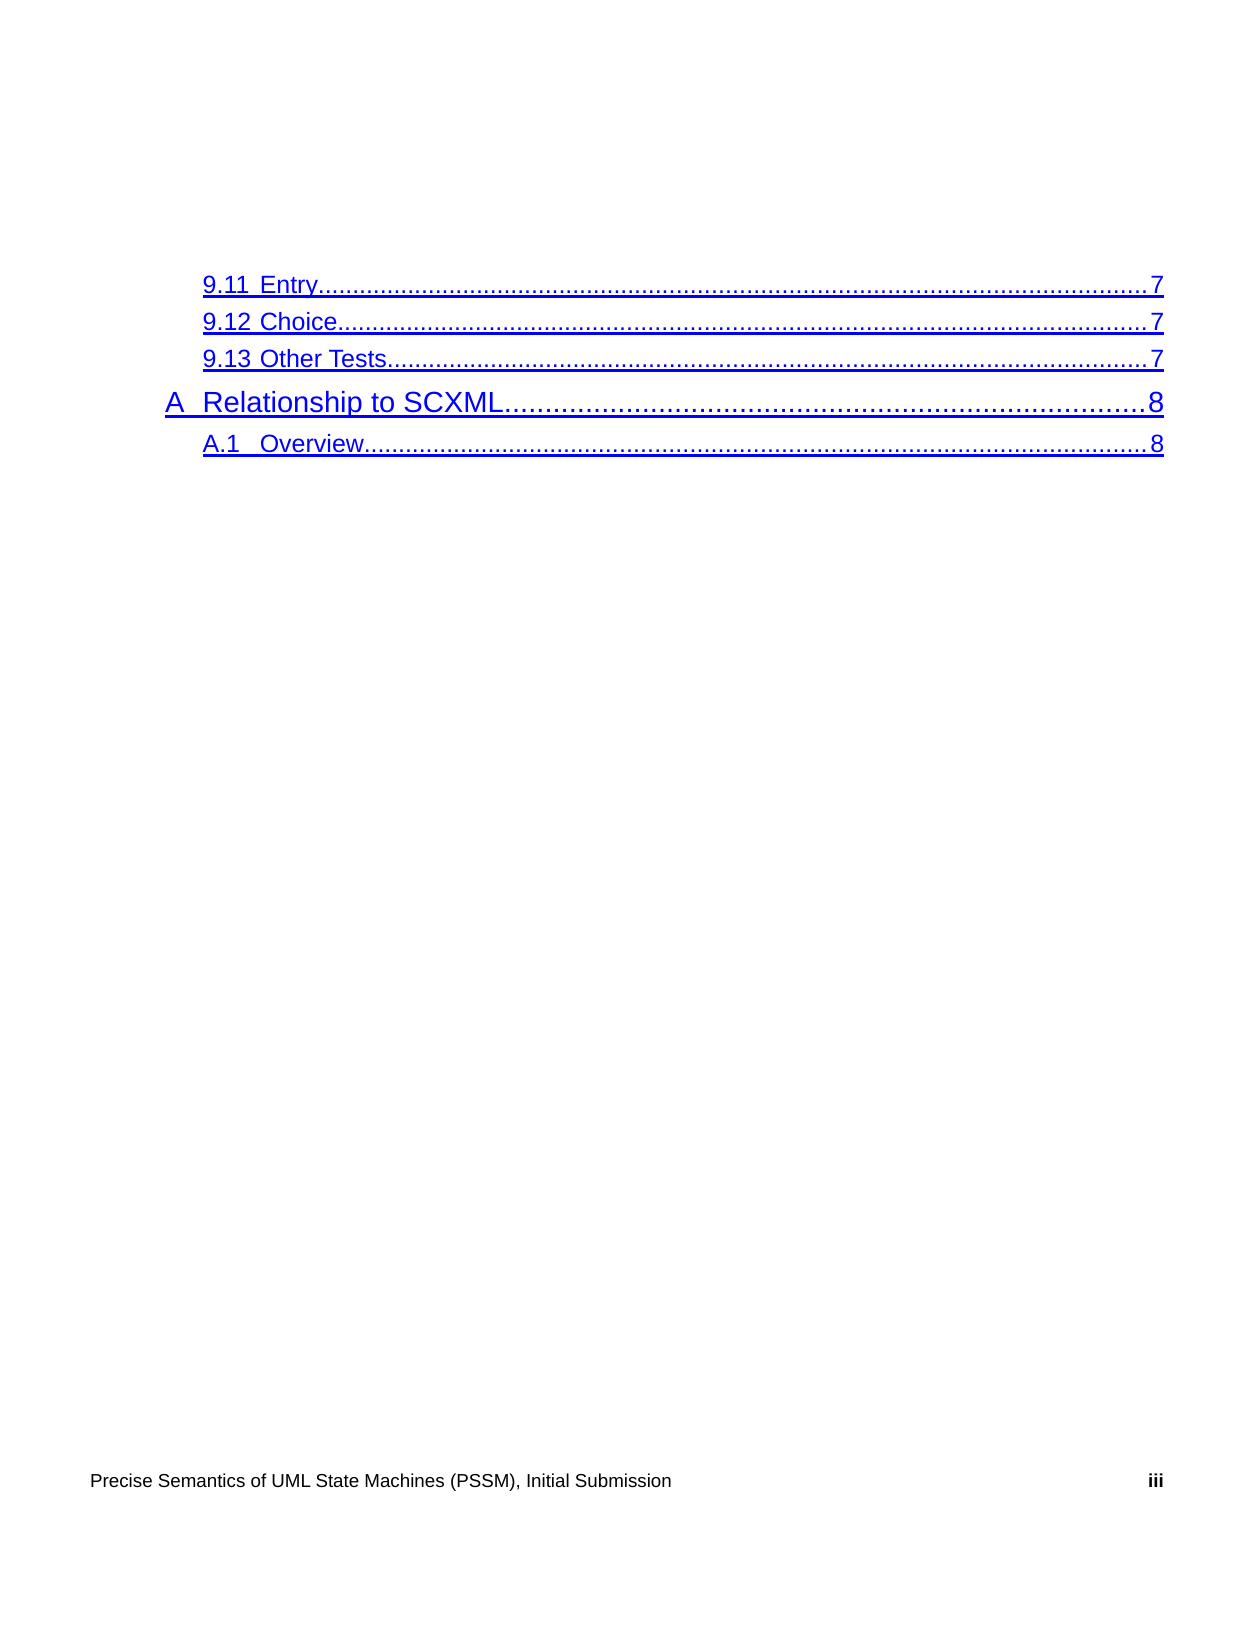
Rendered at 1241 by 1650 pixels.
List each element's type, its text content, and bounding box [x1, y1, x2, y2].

text A.1 Overview 8 [202, 429, 1164, 454]
text 9.11 Entry 7 [202, 270, 1164, 295]
text 9.12 Choice 7 [202, 307, 1164, 332]
text 9.13 Other Tests 7 [202, 344, 1164, 369]
text A Relationship to SCXML 8 [165, 383, 1164, 415]
